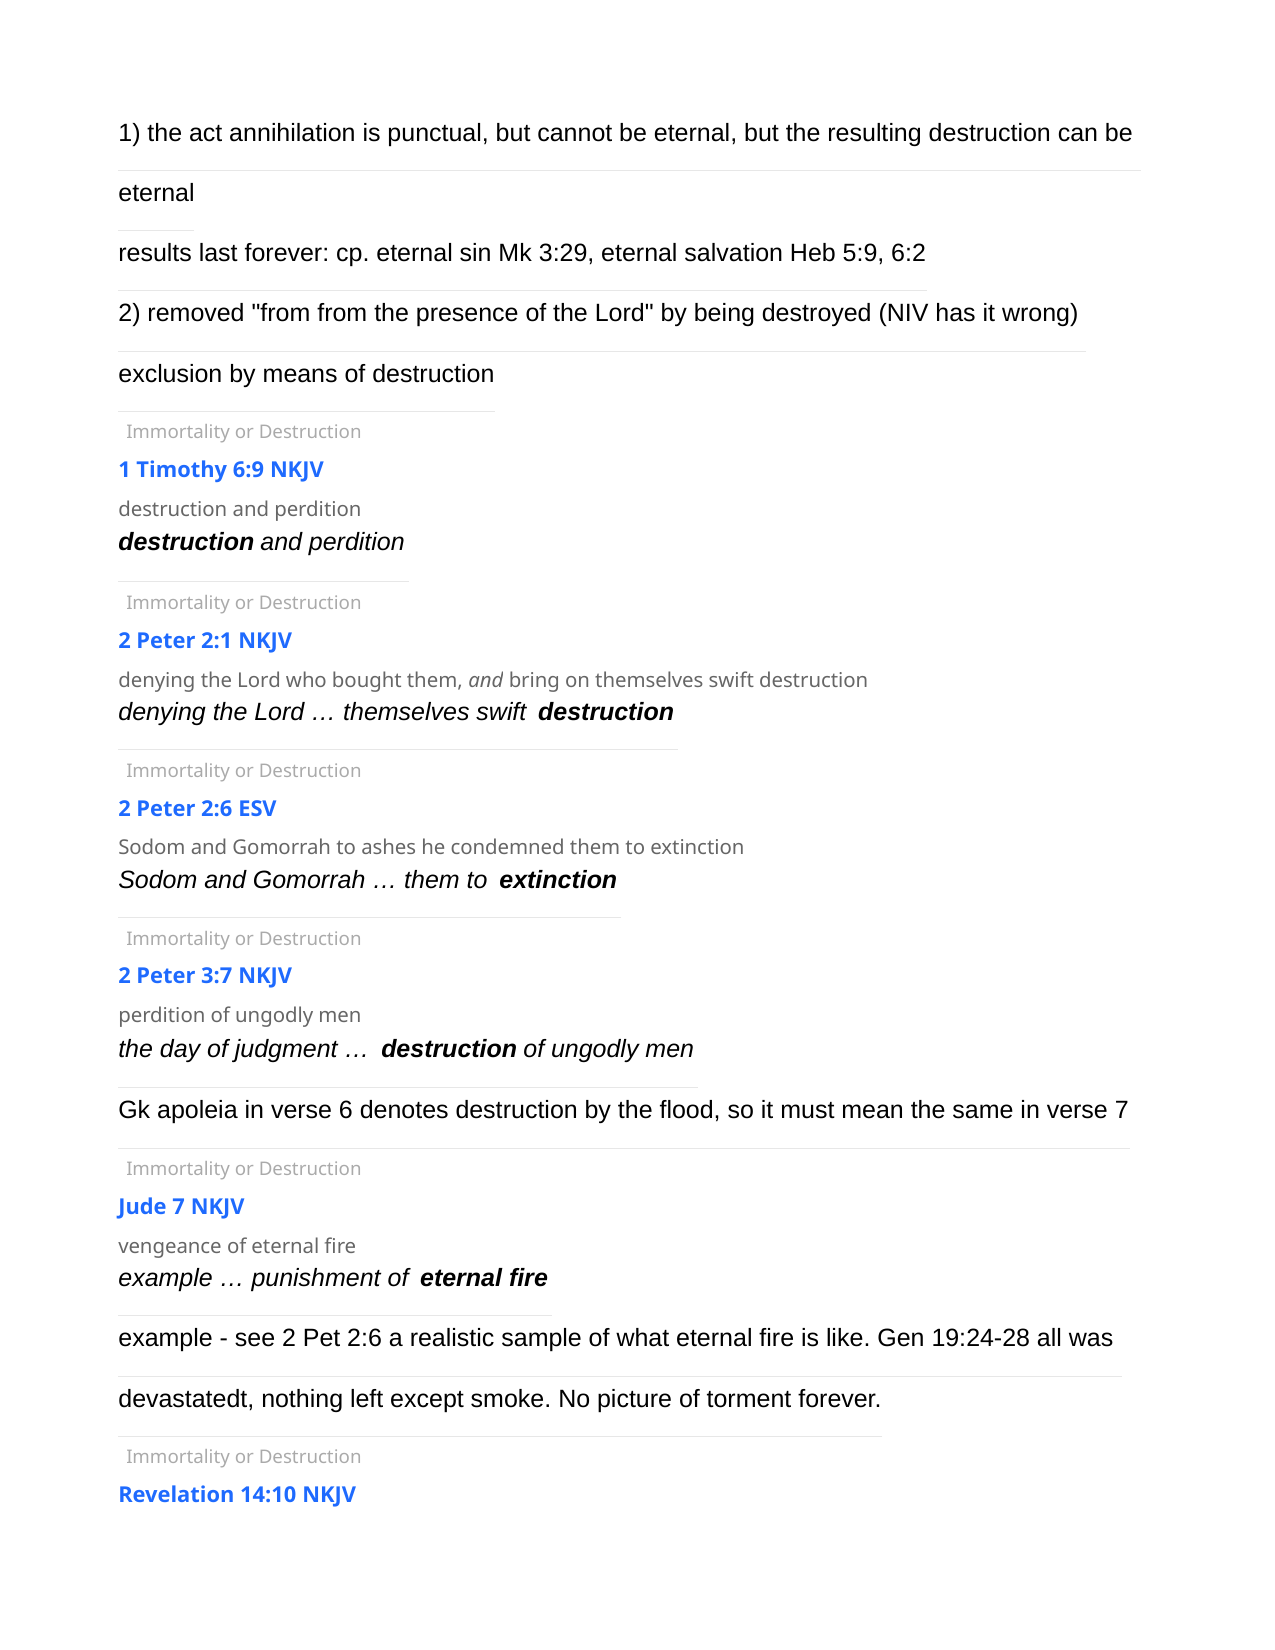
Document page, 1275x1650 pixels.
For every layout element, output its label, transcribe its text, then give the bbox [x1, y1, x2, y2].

text the day of judgment … destruction of ungodly men [118, 1033, 1157, 1087]
text Jude 7 NKJV [118, 1191, 1157, 1221]
text destruction and perdition [118, 526, 1157, 581]
text results last forever: cp. eternal sin Mk 3:29, eternal salvation Heb 5:9, 6:2 [118, 238, 1157, 291]
text Immortality or Destruction [126, 1444, 1149, 1469]
text Gk apoleia in verse 6 denotes destruction by the flood, so it must mean the same in verse 7 [118, 1096, 1157, 1148]
text 1) the act annihilation is punctual, but cannot be eternal, but the resulting destruction can be eternal [118, 118, 1157, 231]
text Immortality or Destruction [126, 1156, 1149, 1181]
text Sodom and Gomorrah … them to extinction [118, 865, 1157, 917]
text 1 Timothy 6:9 NKJV [118, 454, 1157, 484]
text destruction and perdition [118, 494, 1157, 522]
text vengeance of eternal fire [118, 1232, 1157, 1259]
text Immortality or Destruction [126, 589, 1149, 615]
text Immortality or Destruction [126, 925, 1149, 950]
text 2 Peter 2:1 NKJV [118, 625, 1157, 654]
text denying the Lord who bought them, and bring on themselves swift destruction [118, 665, 1157, 693]
text example - see 2 Pet 2:6 a realistic sample of what eternal fire is like. Gen 19:24-28 all was devastatedt, nothing left except smoke. No picture of torment forever. [118, 1323, 1157, 1436]
text denying the Lord … themselves swift destruction [118, 697, 1157, 749]
text Immortality or Destruction [126, 419, 1149, 444]
text perdition of ungodly men [118, 1001, 1157, 1028]
text Revelation 14:10 NKJV [118, 1479, 1157, 1509]
text 2 Peter 3:7 NKJV [118, 960, 1157, 990]
text 2) removed "from from the presence of the Lord" by being destroyed (NIV has it wrong) exclusion by means of destruction [118, 298, 1157, 411]
text Immortality or Destruction [126, 757, 1149, 783]
text Sodom and Gomorrah to ashes he condemned them to extinction [118, 833, 1157, 861]
text example … punishment of eternal fire [118, 1263, 1157, 1316]
text 2 Peter 2:6 ESV [118, 793, 1157, 822]
